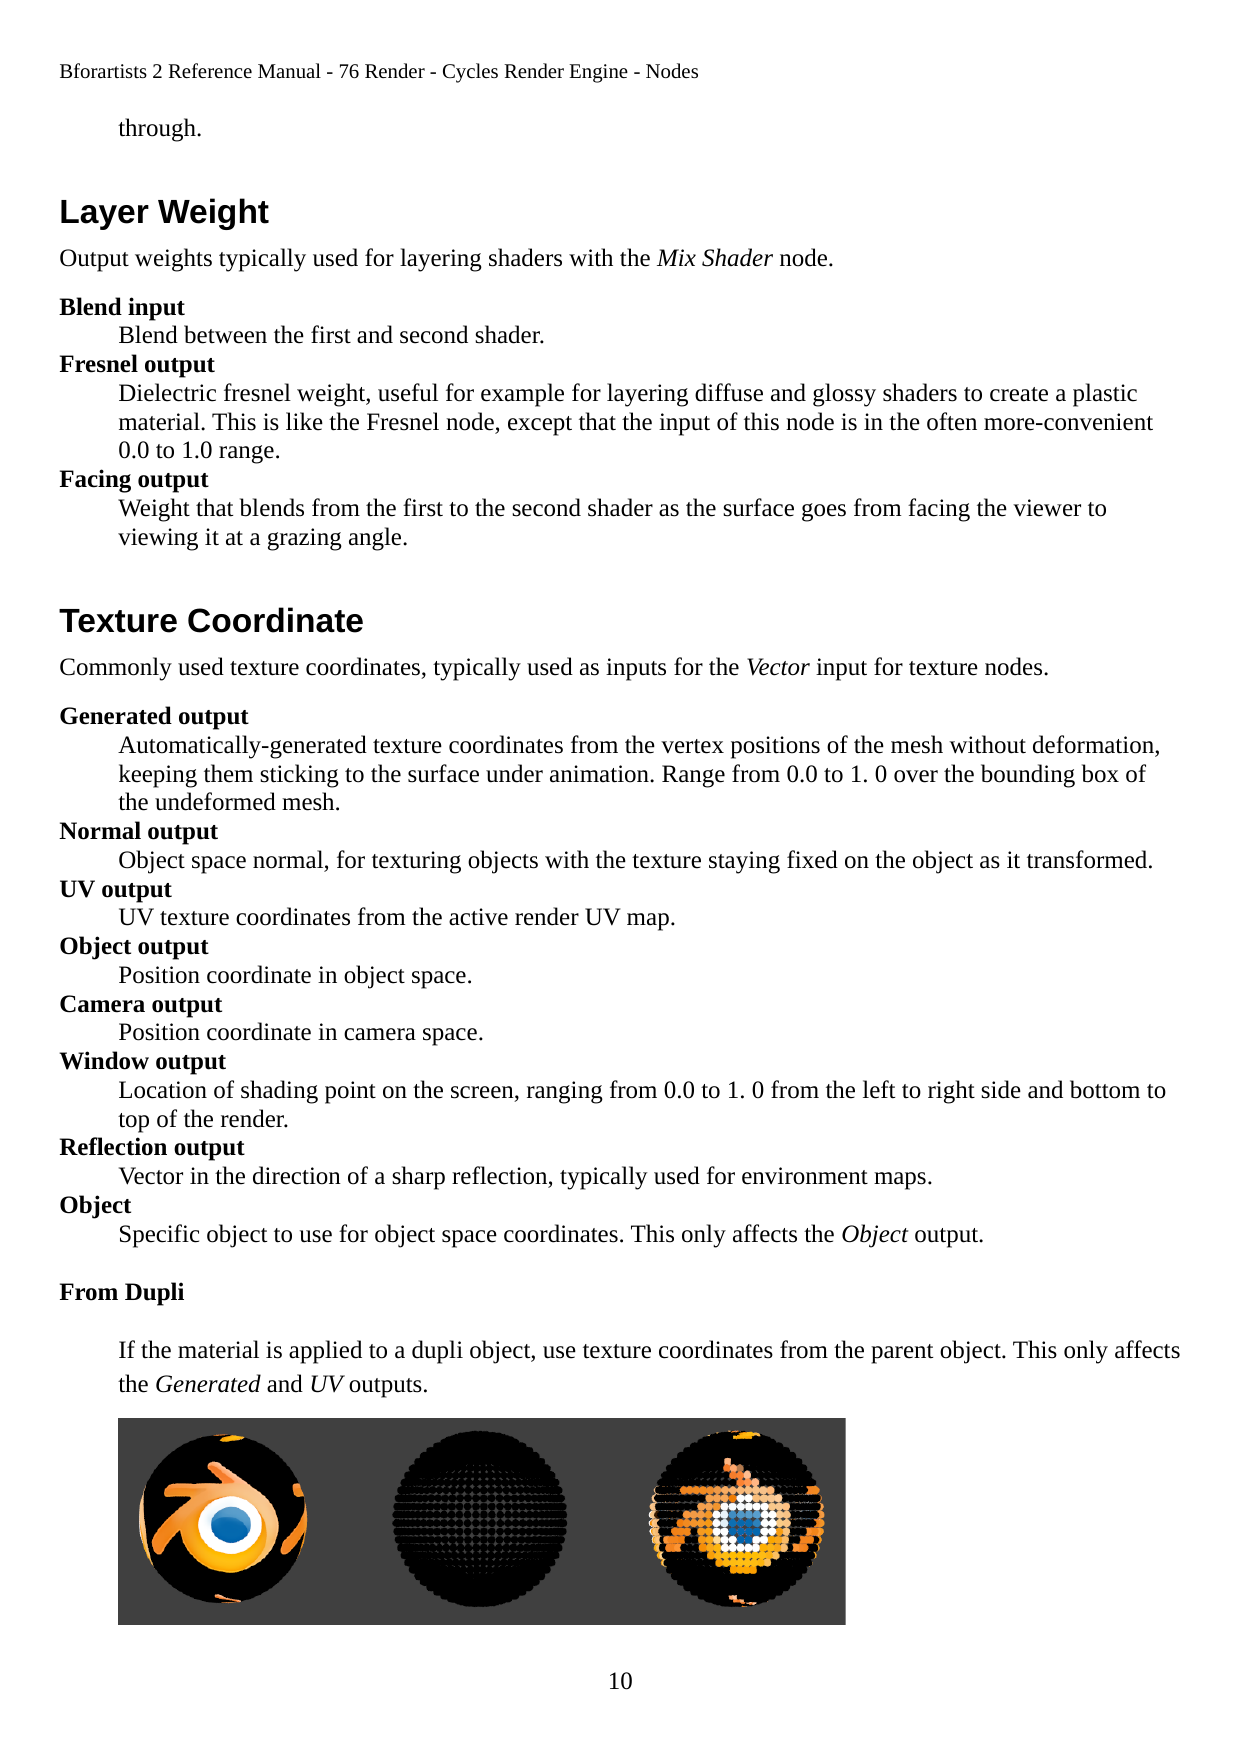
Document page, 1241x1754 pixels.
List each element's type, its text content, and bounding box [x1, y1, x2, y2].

subtitle Object [59, 1190, 1181, 1219]
text Output weights typically used for layering shaders with the Mix Shader node. [59, 243, 1181, 272]
list Vector in the direction of a sharp reflection, typically used for environment maps. [118, 1161, 1181, 1190]
subtitle Camera output [59, 989, 1181, 1017]
list UV texture coordinates from the active render UV map. [118, 902, 1181, 931]
subtitle Generated output [59, 701, 1181, 730]
list Object space normal, for texturing objects with the texture staying fixed on the object as it transformed. [118, 845, 1181, 874]
list Position coordinate in camera space. [118, 1017, 1181, 1046]
subtitle UV output [59, 874, 1181, 902]
list Weight that blends from the first to the second shader as the surface goes from facing the viewer to viewing it at a grazing angle. [118, 493, 1181, 551]
list Location of shading point on the screen, ranging from 0.0 to 1. 0 from the left to right side and bottom to top of the render. [118, 1075, 1181, 1132]
subtitle Layer Weight [59, 192, 1181, 230]
subtitle Normal output [59, 816, 1181, 845]
subtitle Fresnel output [59, 349, 1181, 378]
subtitle Window output [59, 1046, 1181, 1075]
subtitle From Dupli [59, 1277, 1181, 1306]
subtitle Blend input [59, 292, 1181, 321]
picture [118, 1418, 846, 1625]
list Automatically-generated texture coordinates from the vertex positions of the mesh without deformation, keeping them sticking to the surface under animation. Range from 0.0 to 1. 0 over the bounding box of the undeformed mesh. [118, 730, 1181, 816]
list Specific object to use for object space coordinates. This only affects the Object output. [118, 1219, 1181, 1247]
list Dielectric fresnel weight, useful for example for layering diffuse and glossy shaders to create a plastic material. This is like the Fresnel node, except that the input of this node is in the often more-convenient 0.0 to 1.0 range. [118, 378, 1181, 464]
subtitle Reflection output [59, 1132, 1181, 1161]
subtitle Object output [59, 931, 1181, 960]
text If the material is applied to a dupli object, use texture coordinates from the parent object. This only affects the Generated and UV outputs. [118, 1335, 1181, 1398]
subtitle Facing output [59, 464, 1181, 493]
text Commonly used texture coordinates, typically used as inputs for the Vector input for texture nodes. [59, 652, 1181, 681]
list through. [118, 113, 1181, 141]
subtitle Texture Coordinate [59, 601, 1181, 639]
list Position coordinate in object space. [118, 960, 1181, 989]
list Blend between the first and second shader. [118, 321, 1181, 349]
